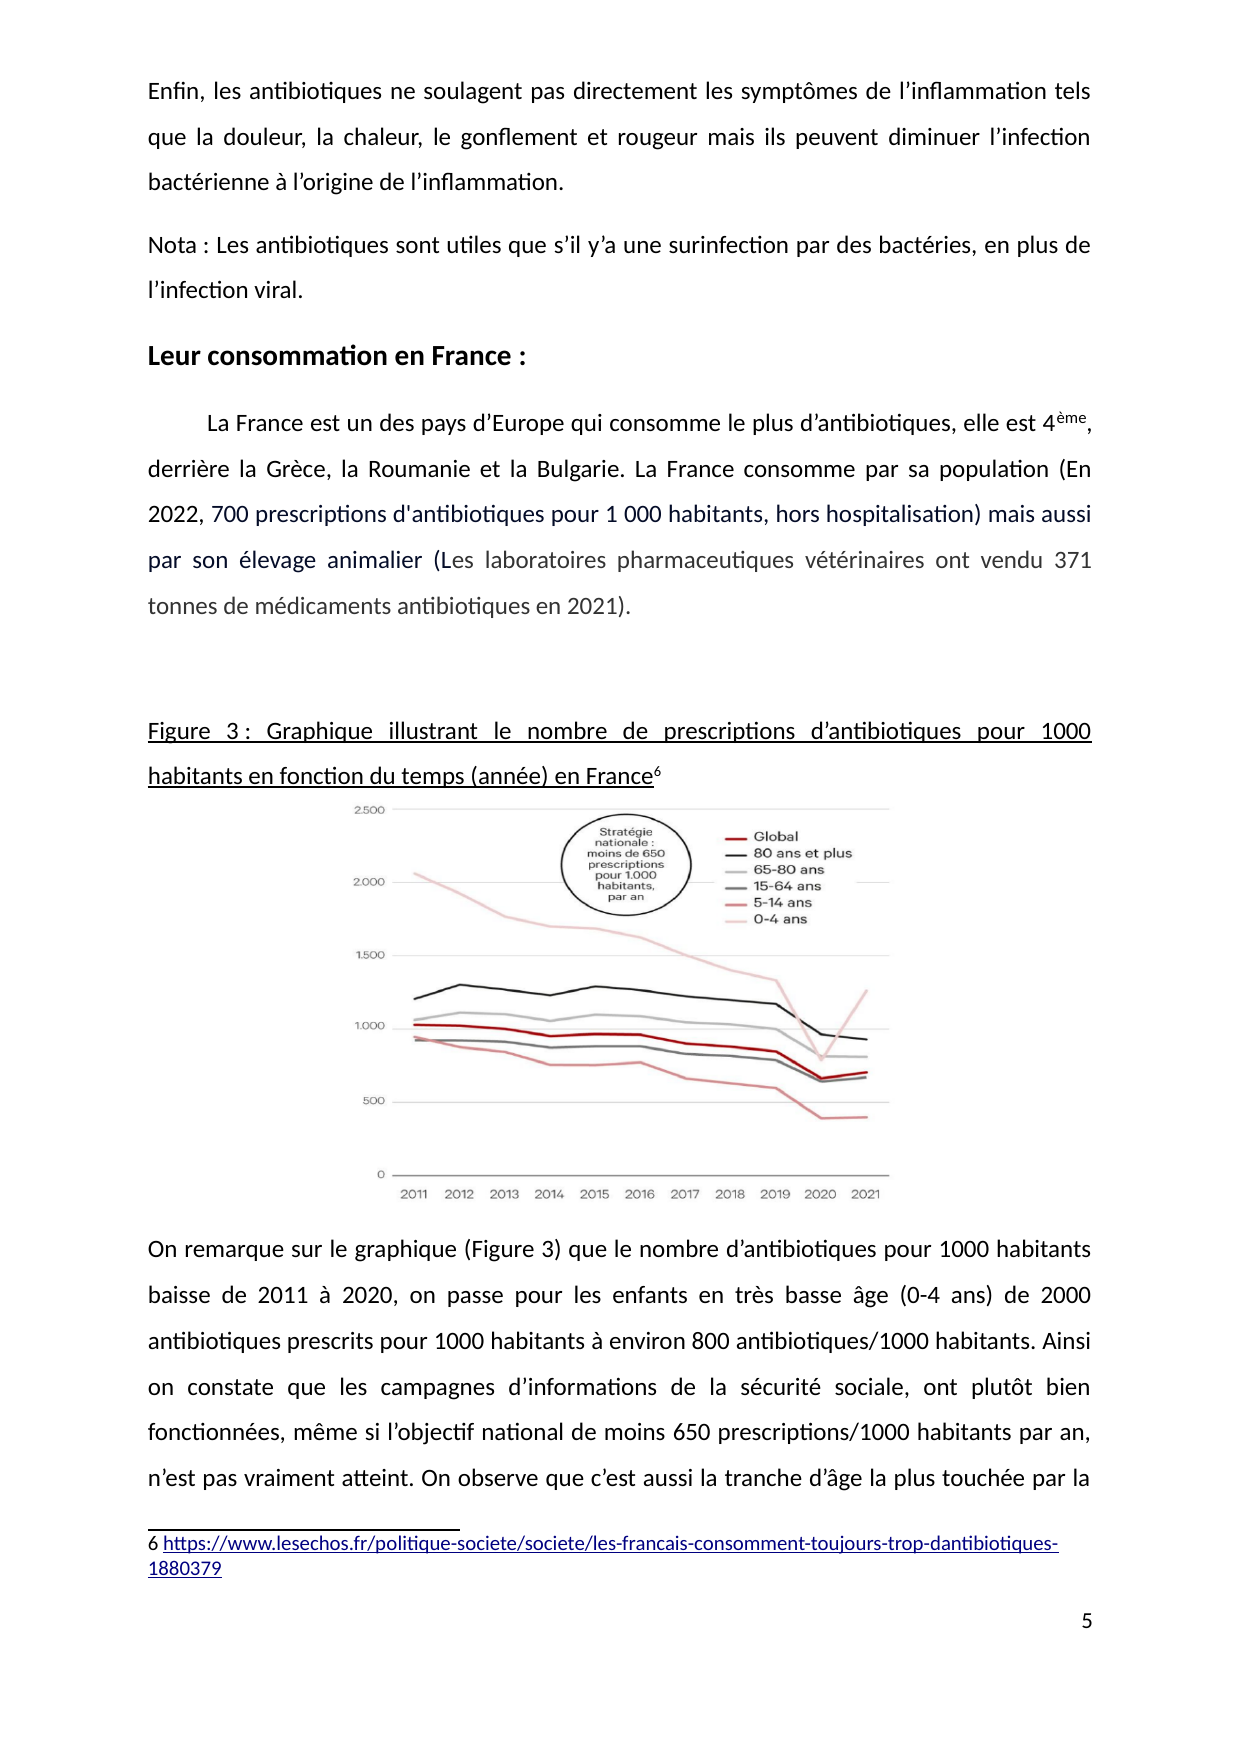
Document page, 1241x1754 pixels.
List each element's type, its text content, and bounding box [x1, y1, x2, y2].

text Nota : Les antibiotiques sont utiles que s’il y’a une surinfection par des bactéries, en plus de l’infection viral. [148, 229, 1092, 305]
text Enfin, les antibiotiques ne soulagent pas directement les symptômes de l’inflammation tels que la douleur, la chaleur, le gonflement et rougeur mais ils peuvent diminuer l’infection bactérienne à l’origine de l’inflammation. [148, 75, 1092, 197]
text Figure 3 : Graphique illustrant le nombre de prescriptions d’antibiotiques pour 1000 [148, 715, 1092, 741]
text On remarque sur le graphique (Figure 3) que le nombre d’antibiotiques pour 1000 habitants baisse de 2011 à 2020, on passe pour les enfants en très basse âge (0-4 ans) de 2000 antibiotiques prescrits pour 1000 habitants à environ 800 antibiotiques/1000 habitants. Ainsi on constate que les campagnes d’informations de la sécurité sociale, ont plutôt bien fonctionnées, même si l’objectif national de moins 650 prescriptions/1000 habitants par an, n’est pas vraiment atteint. On observe que c’est aussi la tranche d’âge la plus touchée par la [148, 1233, 1092, 1493]
text La France est un des pays d’Europe qui consomme le plus d’antibiotiques, elle est 4ème, derrière la Grèce, la Roumanie et la Bulgarie. La France consomme par sa population (En 2022, 700 prescriptions d'antibiotiques pour 1 000 habitants, hors hospitalisation) mais aussi par son élevage animalier (Les laboratoires pharmaceutiques vétérinaires ont vendu 371 tonnes de médicaments antibiotiques en 2021). [148, 407, 1092, 621]
picture [313, 796, 928, 1217]
text habitants en fonction du temps (année) en France [148, 743, 1092, 791]
text Leur consommation en France : [148, 337, 1092, 373]
text https://www.lesechos.fr/politique-societe/societe/les-francais-consomment-toujours-trop-dantibiotiques-1880379 [148, 1530, 1092, 1581]
